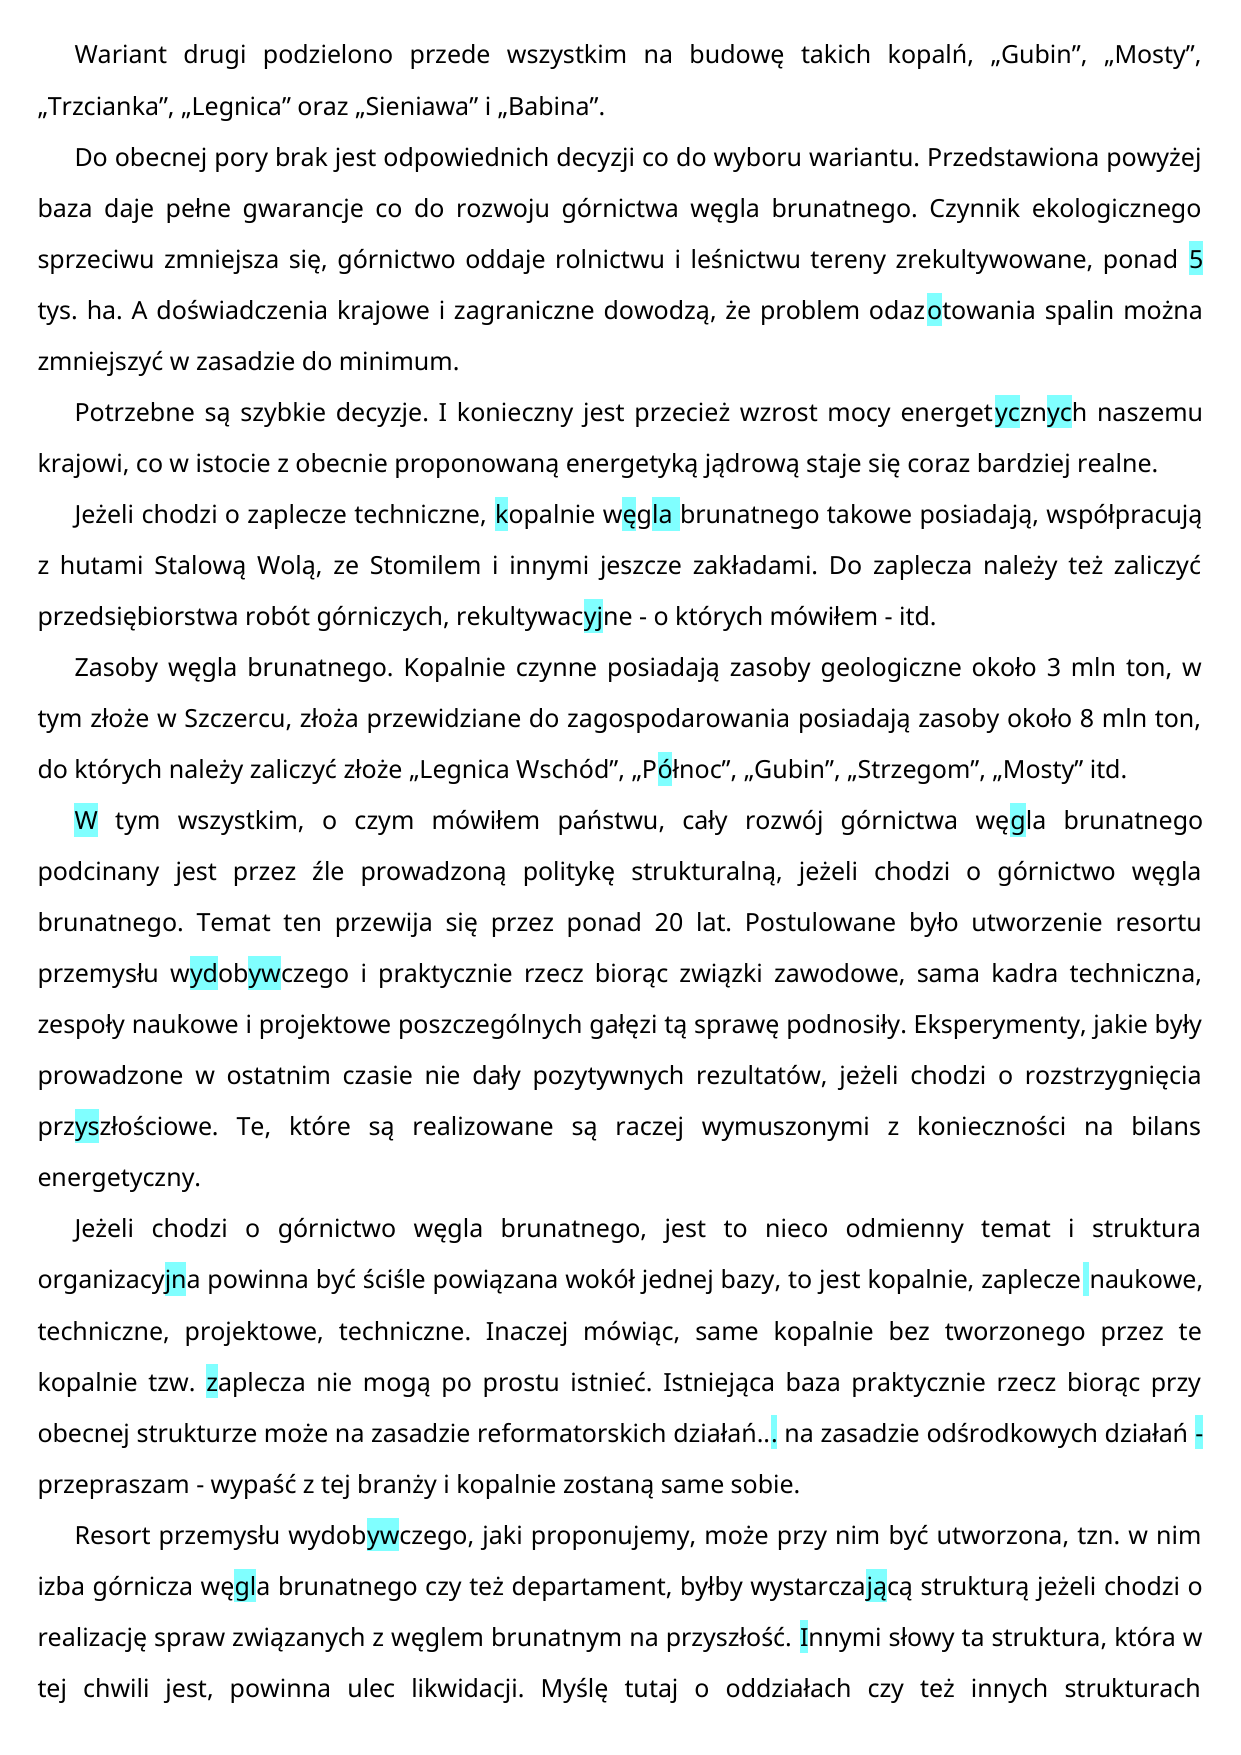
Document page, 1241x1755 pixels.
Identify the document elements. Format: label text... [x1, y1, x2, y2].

text Potrzebne są szybkie decyzje. I konieczny jest przecież wzrost mocy energetycznych naszemu krajowi, co w istocie z obecnie proponowaną energetyką jądrową staje się coraz bardziej realne. [37, 394, 1203, 479]
text Wariant drugi podzielono przede wszystkim na budowę takich kopalń, „Gubin”, „Mosty”, „Trzcianka”, „Legnica” oraz „Sieniawa” i „Babina”. [37, 37, 1203, 122]
text Jeżeli chodzi o zaplecze techniczne, kopalnie węgla brunatnego takowe posiadają, współpracują z hutami Stalową Wolą, ze Stomilem i innymi jeszcze zakładami. Do zaplecza należy też zaliczyć przedsiębiorstwa robót górniczych, rekultywacyjne - o których mówiłem - itd. [37, 497, 1203, 633]
text Jeżeli chodzi o górnictwo węgla brunatnego, jest to nieco odmienny temat i struktura organizacyjna powinna być ściśle powiązana wokół jednej bazy, to jest kopalnie, zaplecze naukowe, techniczne, projektowe, techniczne. Inaczej mówiąc, same kopalnie bez tworzonego przez te kopalnie tzw. zaplecza nie mogą po prostu istnieć. Istniejąca baza praktycznie rzecz biorąc przy obecnej strukturze może na zasadzie reformatorskich działań... na zasadzie odśrodkowych działań - przepraszam - wypaść z tej branży i kopalnie zostaną same sobie. [37, 1211, 1203, 1500]
text Resort przemysłu wydobywczego, jaki proponujemy, może przy nim być utworzona, tzn. w nim izba górnicza węgla brunatnego czy też departament, byłby wystarczającą strukturą jeżeli chodzi o realizację spraw związanych z węglem brunatnym na przyszłość. Innymi słowy ta struktura, która w tej chwili jest, powinna ulec likwidacji. Myślę tutaj o oddziałach czy też innych strukturach [37, 1517, 1203, 1704]
text W tym wszystkim, o czym mówiłem państwu, cały rozwój górnictwa węgla brunatnego podcinany jest przez źle prowadzoną politykę strukturalną, jeżeli chodzi o górnictwo węgla brunatnego. Temat ten przewija się przez ponad 20 lat. Postulowane było utworzenie resortu przemysłu wydobywczego i praktycznie rzecz biorąc związki zawodowe, sama kadra techniczna, zespoły naukowe i projektowe poszczególnych gałęzi tą sprawę podnosiły. Eksperymenty, jakie były prowadzone w ostatnim czasie nie dały pozytywnych rezultatów, jeżeli chodzi o rozstrzygnięcia przyszłościowe. Te, które są realizowane są raczej wymuszonymi z konieczności na bilans energetyczny. [37, 803, 1203, 1194]
text Zasoby węgla brunatnego. Kopalnie czynne posiadają zasoby geologiczne około 3 mln ton, w tym złoże w Szczercu, złoża przewidziane do zagospodarowania posiadają zasoby około 8 mln ton, do których należy zaliczyć złoże „Legnica Wschód”, „Północ”, „Gubin”, „Strzegom”, „Mosty” itd. [37, 650, 1203, 786]
text Do obecnej pory brak jest odpowiednich decyzji co do wyboru wariantu. Przedstawiona powyżej baza daje pełne gwarancje co do rozwoju górnictwa węgla brunatnego. Czynnik ekologicznego sprzeciwu zmniejsza się, górnictwo oddaje rolnictwu i leśnictwu tereny zrekultywowane, ponad 5 tys. ha. A doświadczenia krajowe i zagraniczne dowodzą, że problem odazotowania spalin można zmniejszyć w zasadzie do minimum. [37, 139, 1203, 377]
